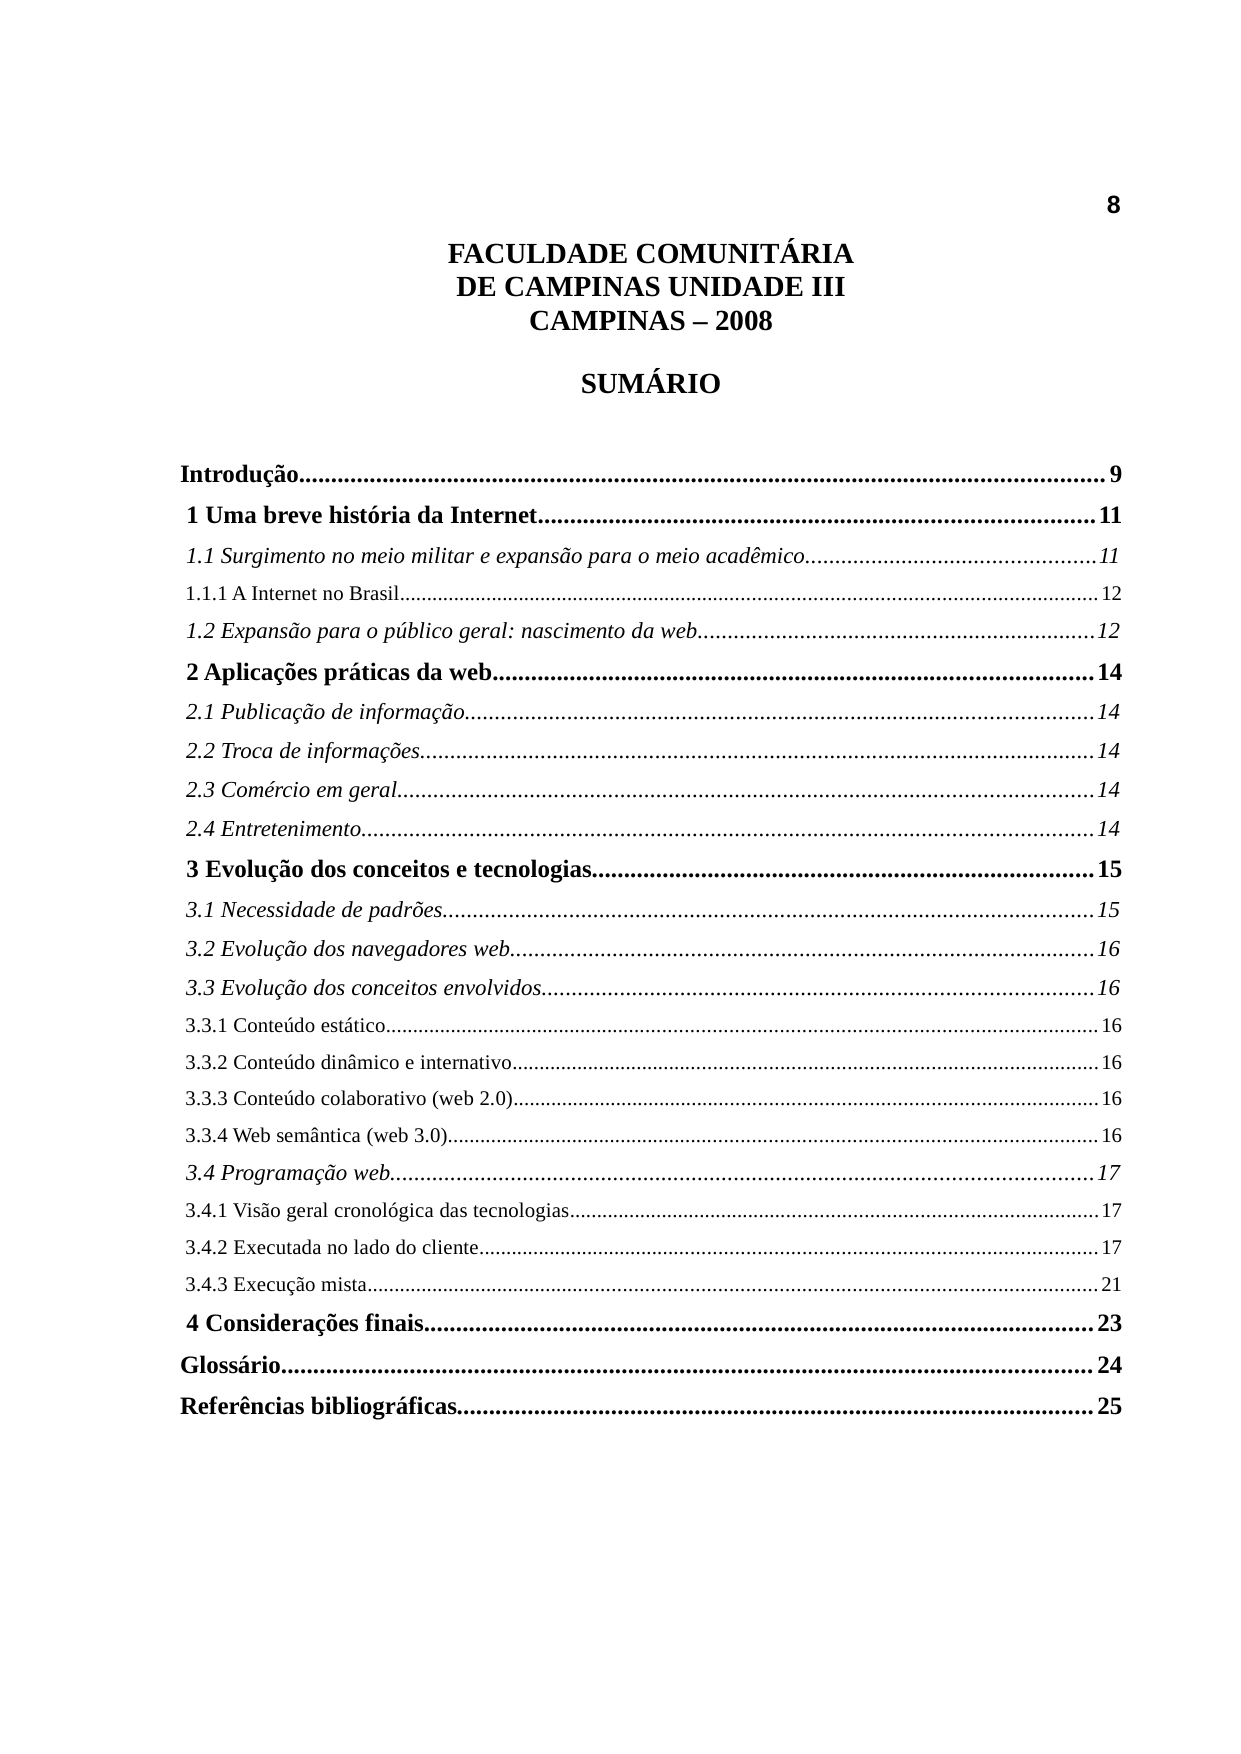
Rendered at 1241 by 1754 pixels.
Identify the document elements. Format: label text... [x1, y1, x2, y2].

text 2.2 Troca de informações 14 [180, 737, 1122, 764]
text 2 Aplicações práticas da web 14 [180, 656, 1122, 686]
text Introdução 9 [180, 459, 1122, 488]
text Referências bibliográficas 25 [180, 1391, 1122, 1420]
text Faculdade comunitária de Campinas Unidade III Campinas – 2008 [180, 236, 1122, 337]
text Glossário 24 [180, 1349, 1122, 1379]
text 3.1 Necessidade de padrões 15 [180, 896, 1122, 922]
text 3.3.2 Conteúdo dinâmico e internativo 16 [180, 1049, 1122, 1074]
text 3.3.3 Conteúdo colaborativo (web 2.0) 16 [180, 1086, 1122, 1110]
text 1 Uma breve história da Internet 11 [180, 500, 1122, 529]
text 3.4 Programação web 17 [180, 1159, 1122, 1186]
text 3.3.4 Web semântica (web 3.0) 16 [180, 1123, 1122, 1147]
text 2.3 Comércio em geral 14 [180, 776, 1122, 803]
text 3.4.1 Visão geral cronológica das tecnologias 17 [180, 1198, 1122, 1222]
text 3 Evolução dos conceitos e tecnologias 15 [180, 854, 1122, 883]
text 3.3 Evolução dos conceitos envolvidos 16 [180, 974, 1122, 1001]
text 3.4.2 Executada no lado do cliente 17 [180, 1235, 1122, 1259]
text 3.3.1 Conteúdo estático 16 [180, 1013, 1122, 1037]
text 1.1 Surgimento no meio militar e expansão para o meio acadêmico 11 [180, 542, 1122, 568]
text 4 Considerações finais 23 [180, 1308, 1122, 1337]
text Sumário [180, 366, 1122, 400]
text 1.1.1 A Internet no Brasil 12 [180, 581, 1122, 605]
text 1.2 Expansão para o público geral: nascimento da web 12 [180, 617, 1122, 644]
text 2.4 Entretenimento 14 [180, 815, 1122, 842]
text 3.2 Evolução dos navegadores web 16 [180, 935, 1122, 961]
text 2.1 Publicação de informação 14 [180, 698, 1122, 724]
text 3.4.3 Execução mista 21 [180, 1271, 1122, 1296]
